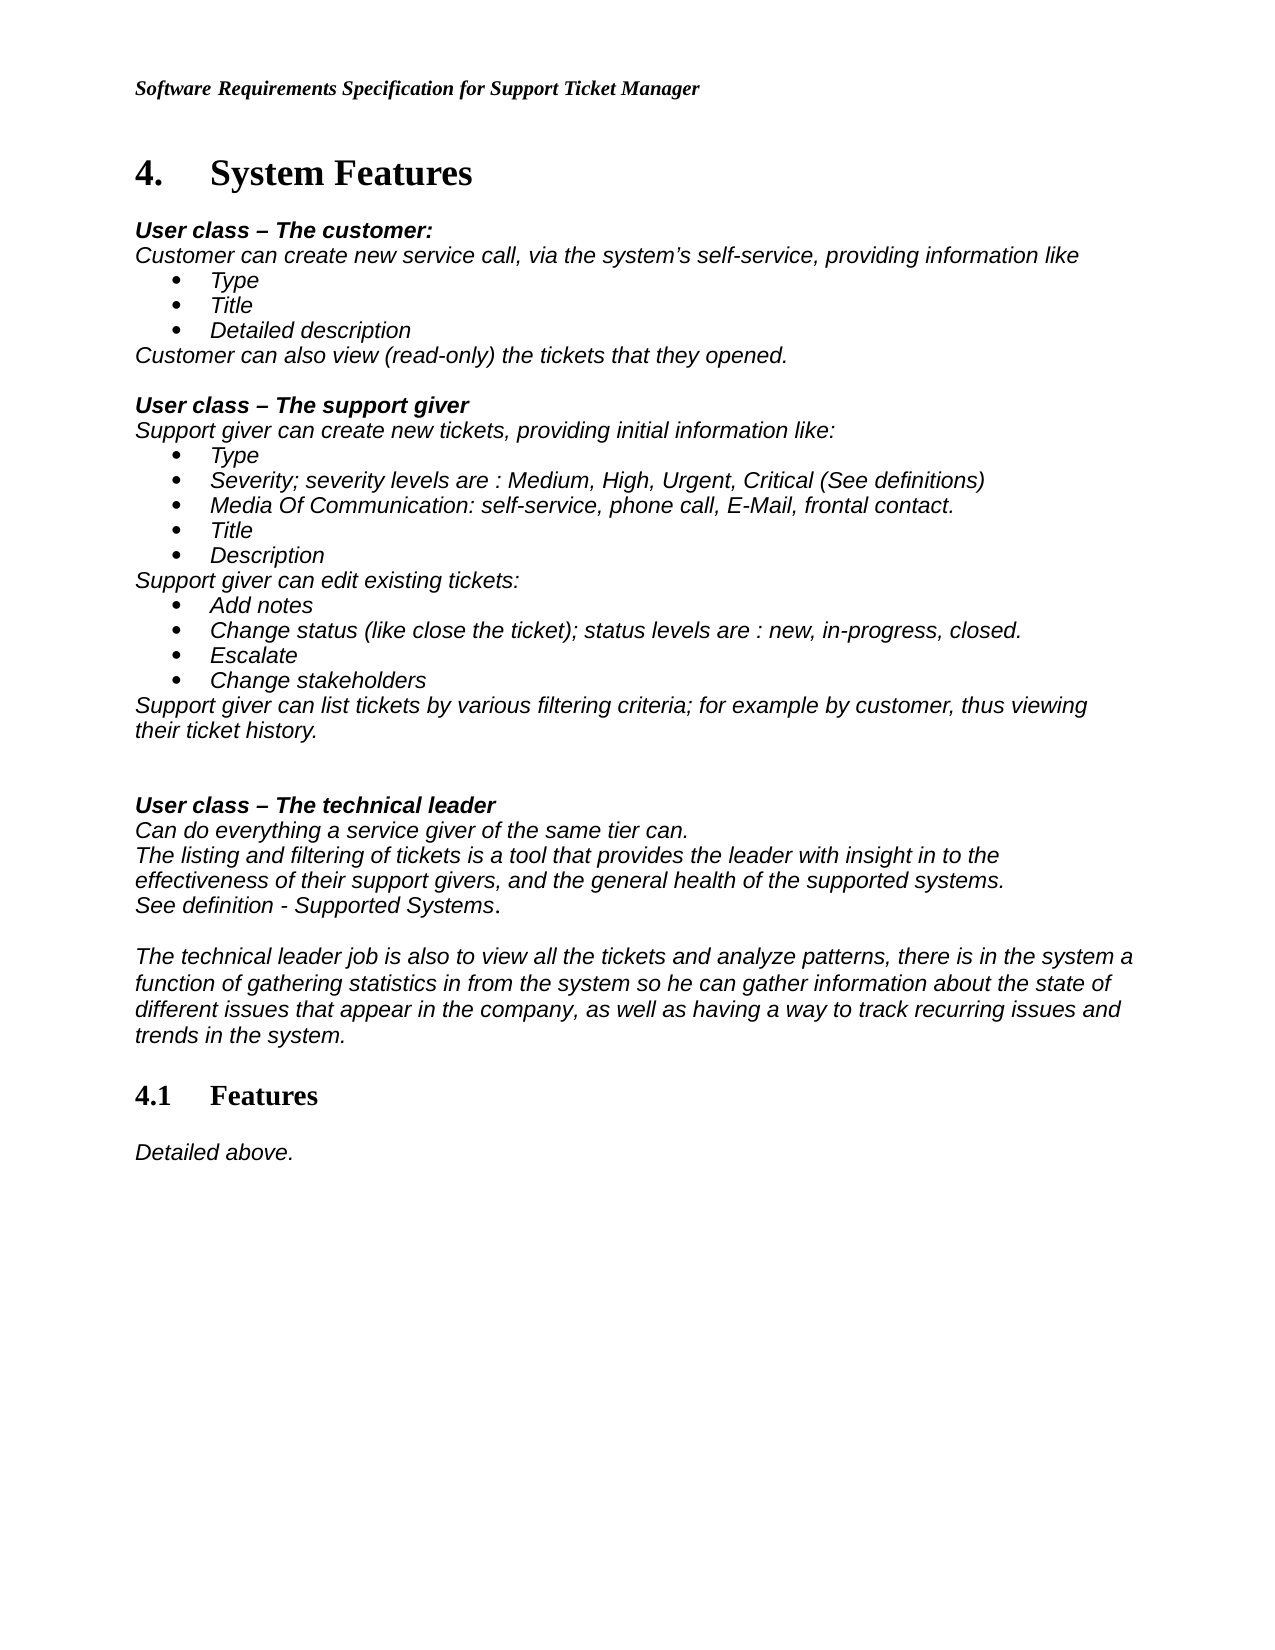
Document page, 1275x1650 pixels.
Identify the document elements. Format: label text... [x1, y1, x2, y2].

text The listing and filtering of tickets is a tool that provides the leader with insight in to the effectiveness of their support givers, and the general health of the supported systems. [135, 843, 1140, 893]
subtitle Features [135, 1078, 1140, 1111]
list Detailed description [172, 318, 1140, 343]
list Severity; severity levels are : Medium, High, Urgent, Critical (See definitions) [172, 468, 1140, 493]
text User class – The technical leader [135, 793, 1140, 818]
list Description [172, 543, 1140, 568]
list Title [172, 293, 1140, 318]
text Support giver can edit existing tickets: [135, 568, 1140, 593]
text See definition - Supported Systems. [135, 893, 1140, 918]
list Change stakeholders [172, 668, 1140, 693]
text Support giver can list tickets by various filtering criteria; for example by customer, thus viewing their ticket history. [135, 693, 1140, 743]
list Type [172, 268, 1140, 293]
text Can do everything a service giver of the same tier can. [135, 818, 1140, 843]
subtitle System Features [135, 150, 1140, 193]
text Customer can create new service call, via the system’s self-service, providing information like [135, 243, 1140, 268]
text User class – The customer: [135, 218, 1140, 243]
list Escalate [172, 643, 1140, 668]
text The technical leader job is also to view all the tickets and analyze patterns, there is in the system a function of gathering statistics in from the system so he can gather information about the state of different issues that appear in the company, as well as having a way to track recurring issues and trends in the system. [135, 943, 1140, 1048]
text Detailed above. [135, 1140, 1140, 1165]
text Customer can also view (read-only) the tickets that they opened. [135, 343, 1140, 368]
list Title [172, 518, 1140, 543]
text User class – The support giver [135, 393, 1140, 418]
list Add notes [172, 593, 1140, 618]
list Change status (like close the ticket); status levels are : new, in-progress, closed. [172, 618, 1140, 643]
text Support giver can create new tickets, providing initial information like: [135, 418, 1140, 443]
list Type [172, 443, 1140, 468]
list Media Of Communication: self-service, phone call, E-Mail, frontal contact. [172, 493, 1140, 518]
